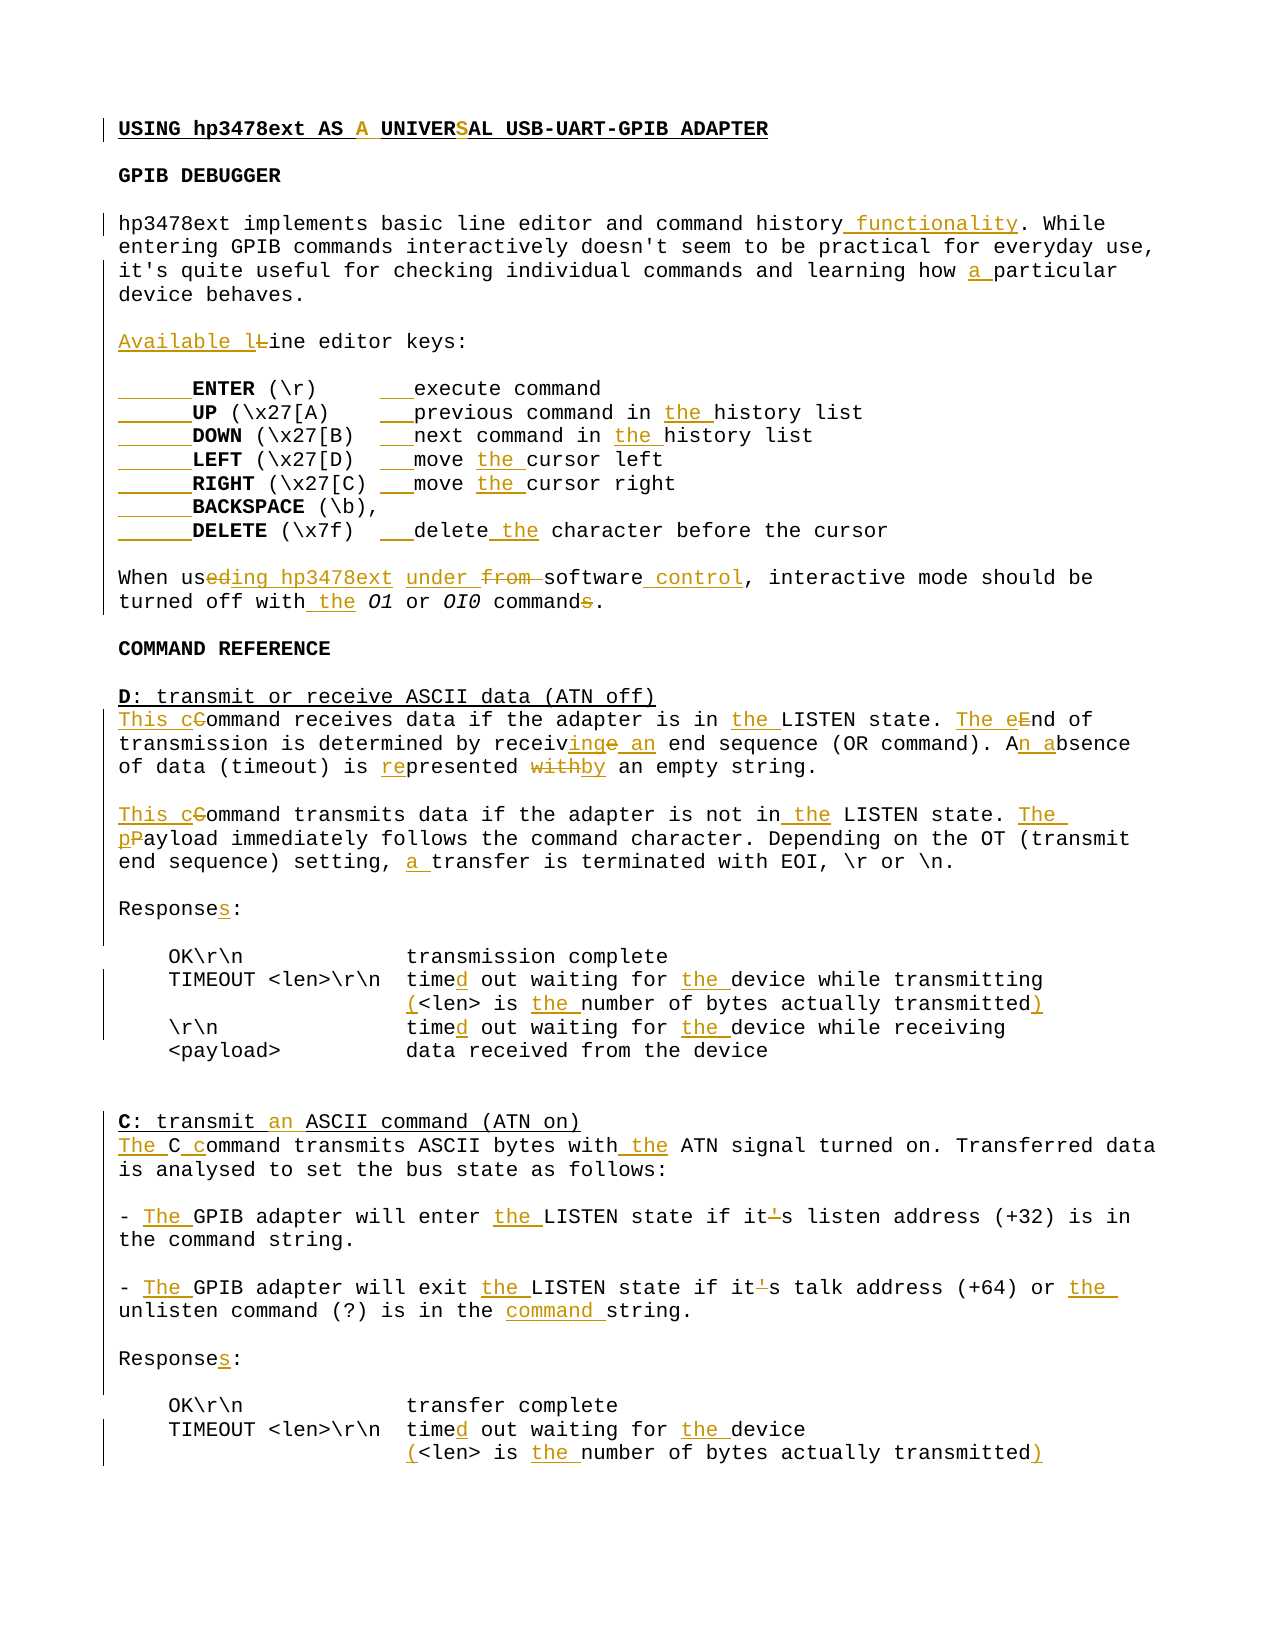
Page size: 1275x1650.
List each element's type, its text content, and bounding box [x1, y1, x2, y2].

text LEFT (\x27[D) move the cursor left [118, 449, 1157, 473]
text - The GPIB adapter will exit the LISTEN state if its talk address (+64) or the unlisten command (?) is in the command string. [118, 1277, 1157, 1324]
text Available line editor keys: [118, 331, 1157, 354]
text The C command transmits ASCII bytes with the ATN signal turned on. Transferred data is analysed to set the bus state as follows: [118, 1135, 1157, 1182]
text Responses: [118, 898, 1157, 922]
text D: transmit or receive ASCII data (ATN off) [118, 686, 1157, 709]
text C: transmit an ASCII command (ATN on) [118, 1111, 1157, 1135]
text This command receives data if the adapter is in the LISTEN state. The end of transmission is determined by receiving an end sequence (OR command). An absence of data (timeout) is represented by an empty string. [118, 709, 1157, 780]
text (<len> is the number of bytes actually transmitted) [118, 993, 1157, 1017]
text ENTER (\r) execute command [118, 378, 1157, 402]
text - The GPIB adapter will enter the LISTEN state if its listen address (+32) is in the command string. [118, 1206, 1157, 1253]
text (<len> is the number of bytes actually transmitted) [118, 1442, 1157, 1466]
text When using hp3478ext under software control, interactive mode should be turned off with the O1 or OI0 command. [118, 567, 1157, 615]
text GPIB DEBUGGER [118, 165, 1157, 189]
text BACKSPACE (\b), [118, 496, 1157, 520]
text <payload> data received from the device [118, 1040, 1157, 1064]
text hp3478ext implements basic line editor and command history functionality. While entering GPIB commands interactively doesn't seem to be practical for everyday use, it's quite useful for checking individual commands and learning how a particular device behaves. [118, 213, 1157, 307]
text OK\r\n transfer complete [118, 1395, 1157, 1419]
text DOWN (\x27[B) next command in the history list [118, 426, 1157, 449]
text TIMEOUT <len>\r\n timed out waiting for the device [118, 1419, 1157, 1442]
text UP (\x27[A) previous command in the history list [118, 402, 1157, 426]
text USING hp3478ext AS A UNIVERSAL USB-UART-GPIB ADAPTER [118, 118, 1157, 142]
text DELETE (\x7f) delete the character before the cursor [118, 520, 1157, 544]
text RIGHT (\x27[C) move the cursor right [118, 473, 1157, 496]
text \r\n timed out waiting for the device while receiving [118, 1017, 1157, 1040]
text Responses: [118, 1348, 1157, 1371]
text OK\r\n transmission complete [118, 946, 1157, 969]
text TIMEOUT <len>\r\n timed out waiting for the device while transmitting [118, 969, 1157, 993]
text COMMAND REFERENCE [118, 638, 1157, 662]
text This command transmits data if the adapter is not in the LISTEN state. The payload immediately follows the command character. Depending on the OT (transmit end sequence) setting, a transfer is terminated with EOI, \r or \n. [118, 804, 1157, 875]
